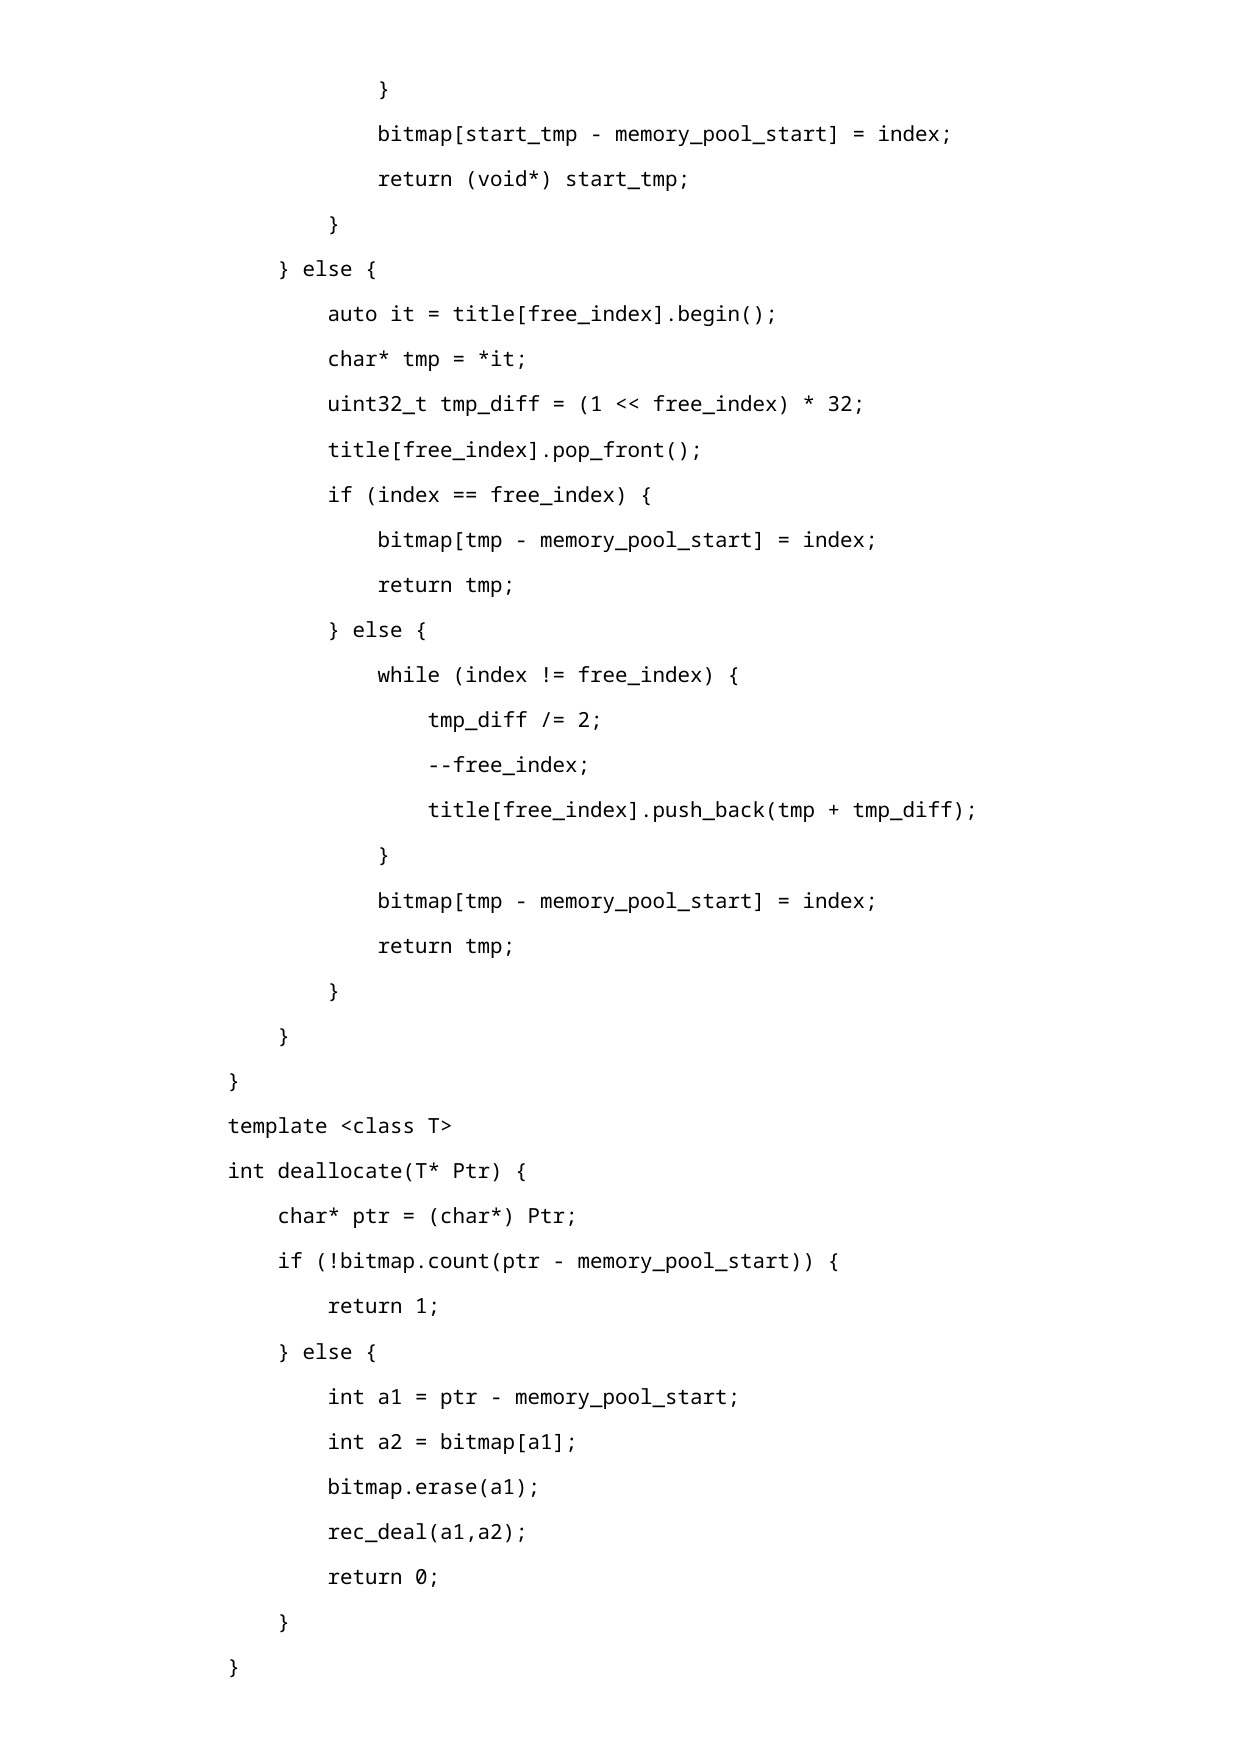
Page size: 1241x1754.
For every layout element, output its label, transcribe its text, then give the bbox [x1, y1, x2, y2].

text } else { [177, 254, 1211, 283]
text int a2 = bitmap[a1]; [177, 1427, 1211, 1455]
text bitmap.erase(a1); [177, 1472, 1211, 1501]
text } else { [177, 615, 1211, 643]
text } [177, 1021, 1211, 1049]
text int a1 = ptr - memory_pool_start; [177, 1382, 1211, 1410]
text return 0; [177, 1562, 1211, 1591]
text } else { [177, 1337, 1211, 1365]
text tmp_diff /= 2; [177, 705, 1211, 734]
text title[free_index].push_back(tmp + tmp_diff); [177, 796, 1211, 824]
text } [177, 1607, 1211, 1636]
text return (void*) start_tmp; [177, 164, 1211, 192]
text bitmap[tmp - memory_pool_start] = index; [177, 886, 1211, 914]
text } [177, 841, 1211, 869]
text bitmap[start_tmp - memory_pool_start] = index; [177, 119, 1211, 147]
text } [177, 209, 1211, 238]
text template <class T> [177, 1111, 1211, 1140]
text } [177, 1066, 1211, 1094]
text return 1; [177, 1292, 1211, 1320]
text int deallocate(T* Ptr) { [177, 1156, 1211, 1185]
text return tmp; [177, 931, 1211, 959]
text title[free_index].pop_front(); [177, 435, 1211, 463]
text return tmp; [177, 570, 1211, 598]
text --free_index; [177, 750, 1211, 779]
text char* tmp = *it; [177, 344, 1211, 373]
text auto it = title[free_index].begin(); [177, 299, 1211, 328]
text while (index != free_index) { [177, 660, 1211, 689]
text bitmap[tmp - memory_pool_start] = index; [177, 525, 1211, 553]
text } [177, 1652, 1211, 1681]
text if (index == free_index) { [177, 480, 1211, 508]
text rec_deal(a1,a2); [177, 1517, 1211, 1546]
text char* ptr = (char*) Ptr; [177, 1201, 1211, 1230]
text } [177, 74, 1211, 102]
text if (!bitmap.count(ptr - memory_pool_start)) { [177, 1247, 1211, 1275]
text } [177, 976, 1211, 1004]
text uint32_t tmp_diff = (1 << free_index) * 32; [177, 389, 1211, 418]
